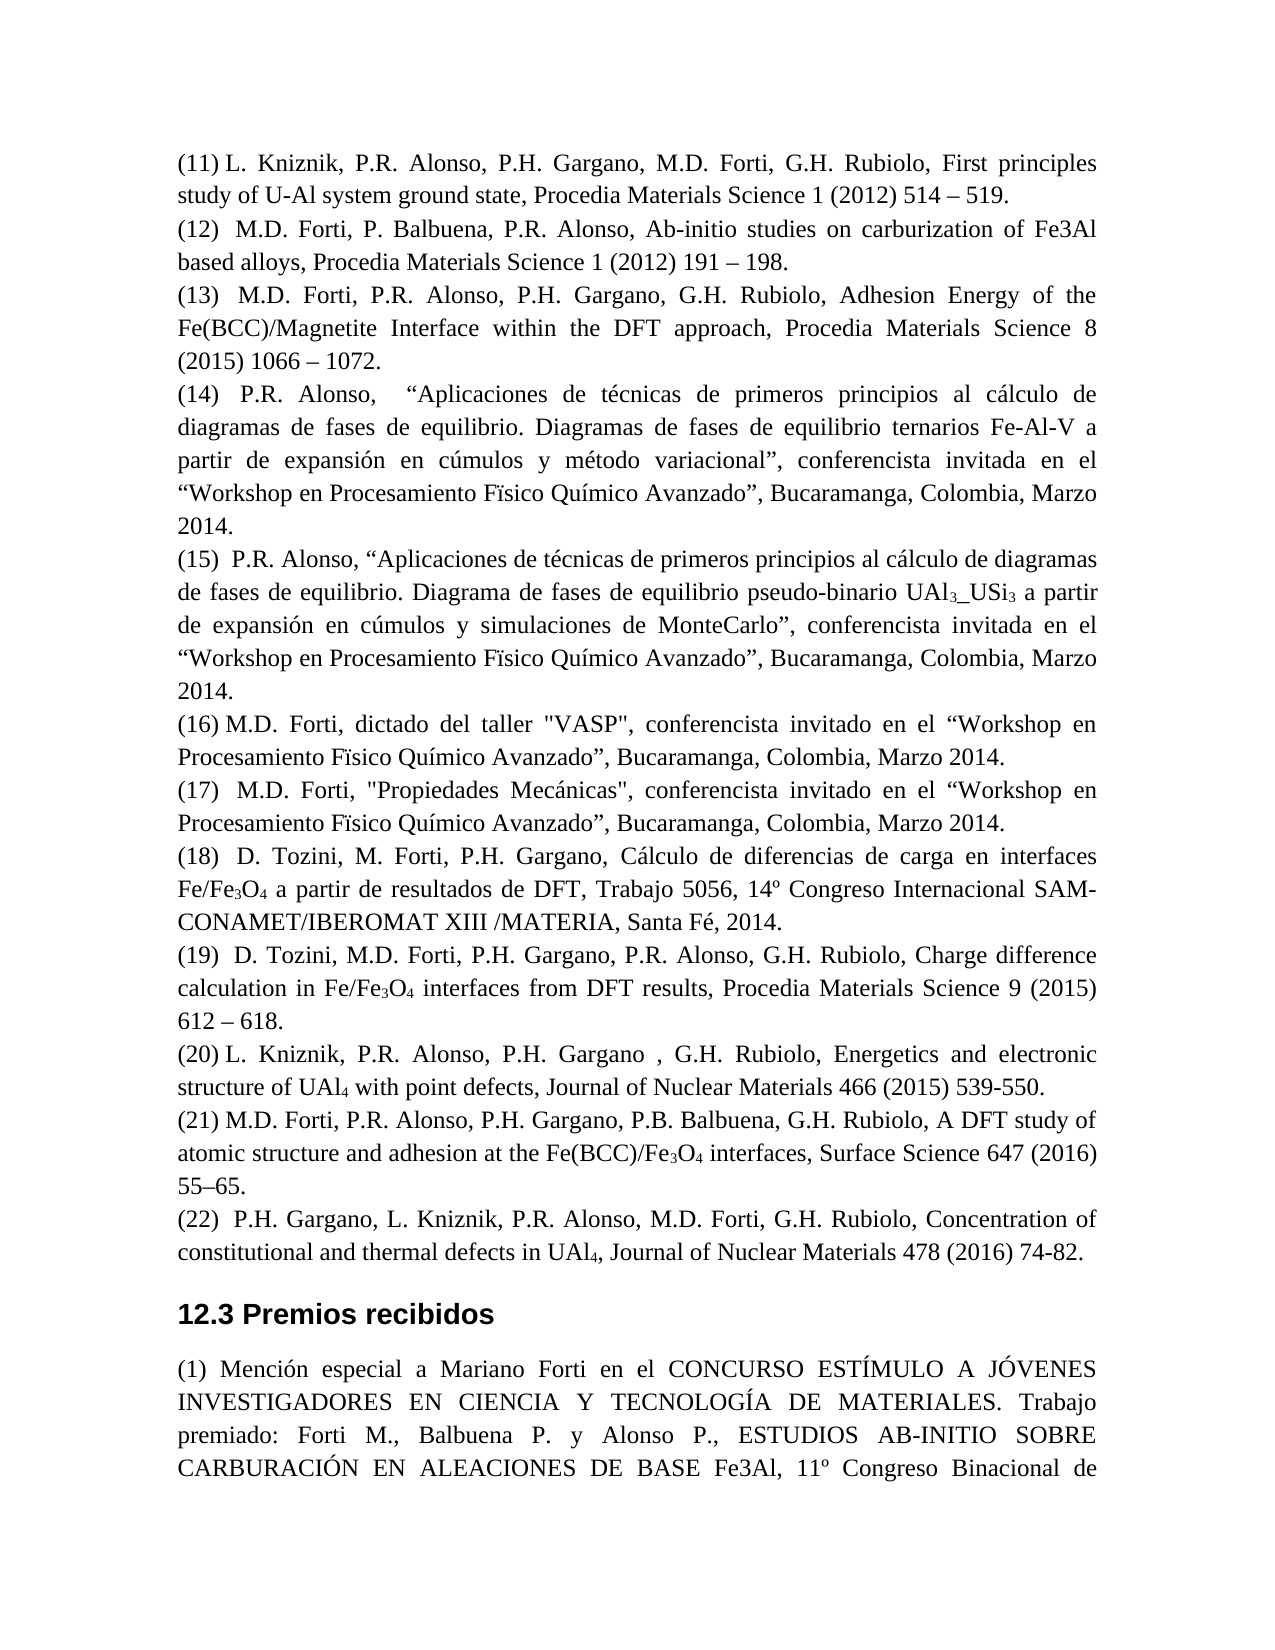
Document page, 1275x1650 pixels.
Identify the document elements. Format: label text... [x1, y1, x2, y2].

list P.R. Alonso, “Aplicaciones de técnicas de primeros principios al cálculo de diagramas de fases de equilibrio. Diagramas de fases de equilibrio ternarios Fe-Al-V a partir de expansión en cúmulos y método variacional”, conferencista invitada en el “Workshop en Procesamiento Fïsico Químico Avanzado”, Bucaramanga, Colombia, Marzo 2014. [177, 379, 1098, 539]
list M.D. Forti, P.R. Alonso, P.H. Gargano, G.H. Rubiolo, Adhesion Energy of the Fe(BCC)/Magnetite Interface within the DFT approach, Procedia Materials Science 8 (2015) 1066 – 1072. [177, 280, 1098, 374]
list M.D. Forti, P. Balbuena, P.R. Alonso, Ab-initio studies on carburization of Fe3Al based alloys, Procedia Materials Science 1 (2012) 191 – 198. [177, 214, 1098, 275]
subtitle Premios recibidos [177, 1297, 1098, 1331]
list Mención especial a Mariano Forti en el CONCURSO ESTÍMULO A JÓVENES INVESTIGADORES EN CIENCIA Y TECNOLOGÍA DE MATERIALES. Trabajo premiado: Forti M., Balbuena P. y Alonso P., ESTUDIOS AB-INITIO SOBRE CARBURACIÓN EN ALEACIONES DE BASE Fe3Al, 11º Congreso Binacional de [177, 1354, 1098, 1482]
